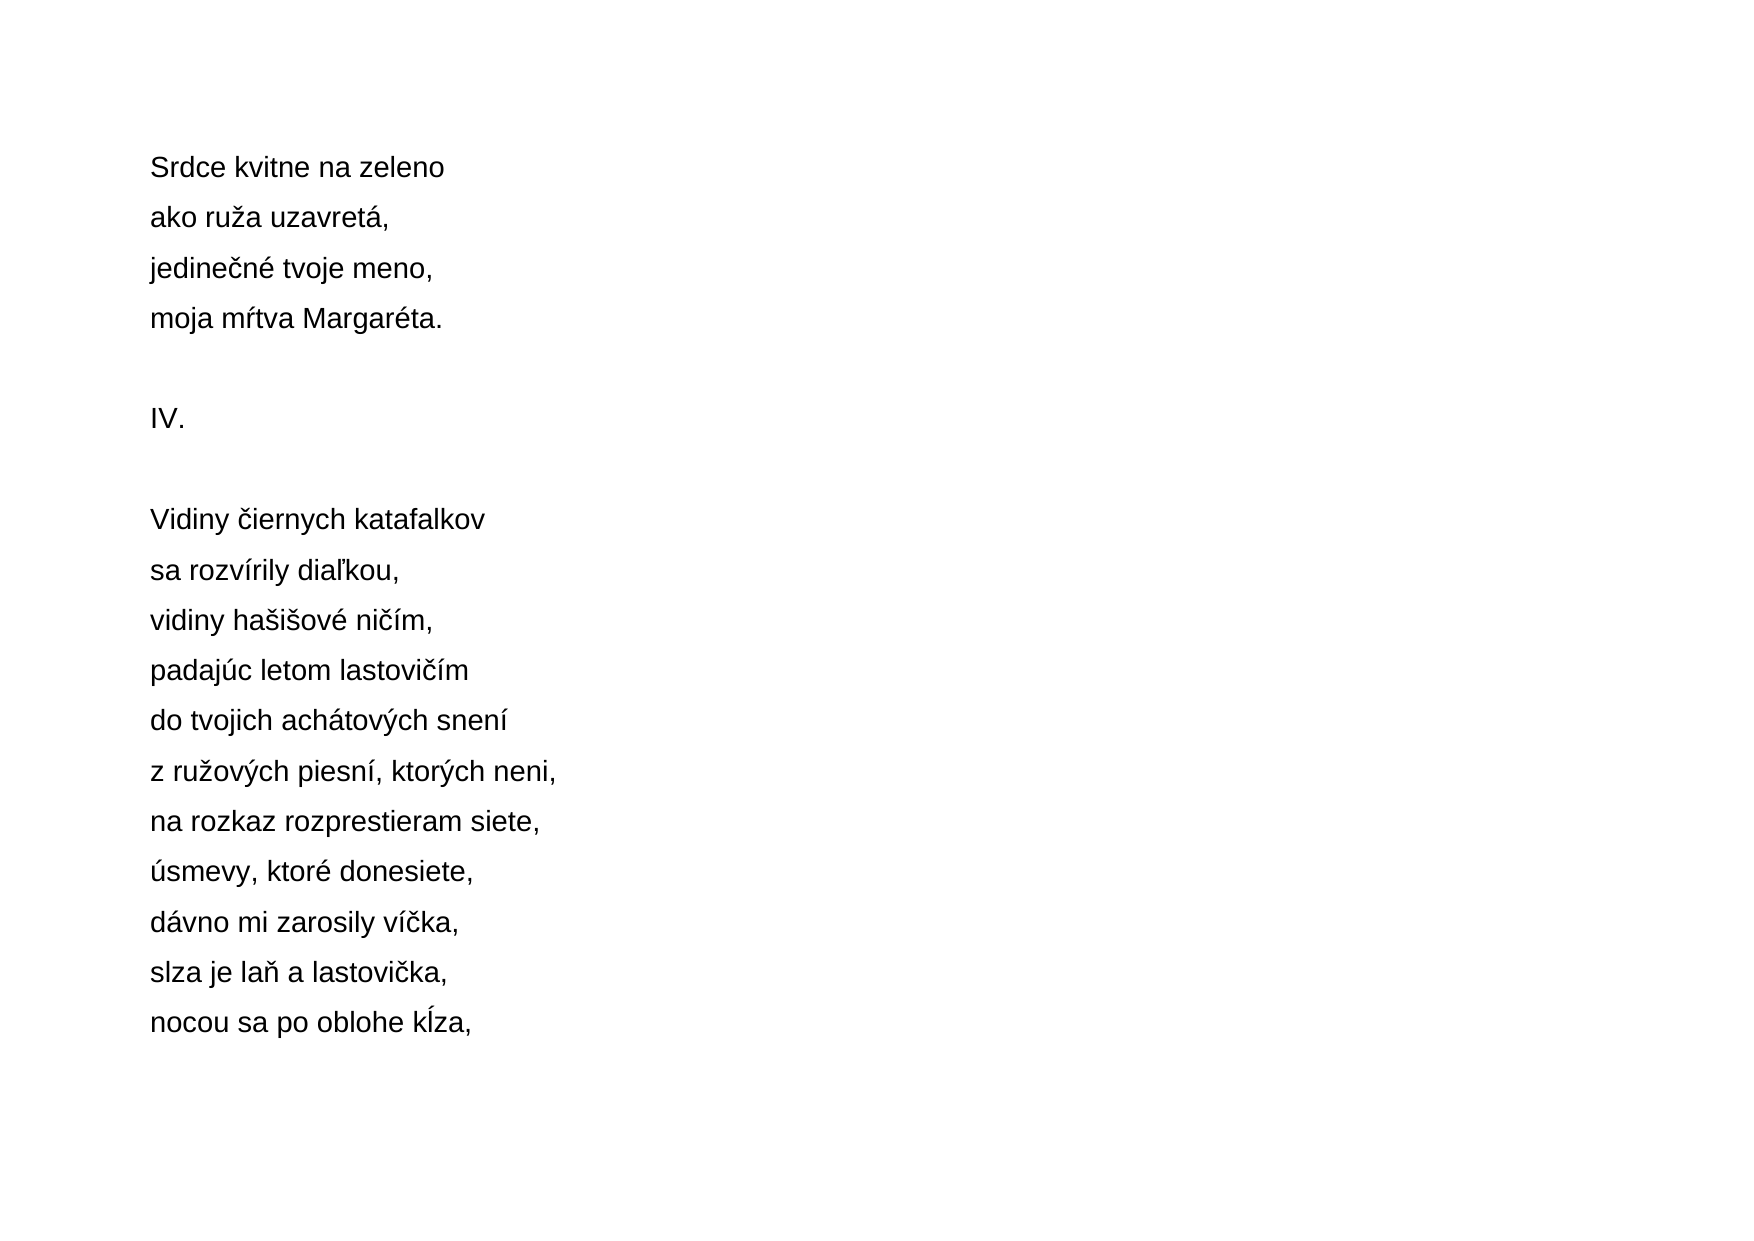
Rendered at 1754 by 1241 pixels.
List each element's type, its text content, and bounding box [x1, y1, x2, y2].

text sa rozvírily diaľkou, [150, 552, 1243, 586]
text nocou sa po oblohe kĺza, [150, 1005, 1243, 1039]
text úsmevy, ktoré donesiete, [150, 854, 1243, 888]
text dávno mi zarosily víčka, [150, 905, 1243, 938]
text padajúc letom lastovičím [150, 653, 1243, 687]
text Srdce kvitne na zeleno [150, 150, 1243, 183]
text z ružových piesní, ktorých neni, [150, 754, 1243, 787]
text vidiny hašišové ničím, [150, 603, 1243, 636]
text IV. [150, 402, 1243, 435]
text ako ruža uzavretá, [150, 200, 1243, 234]
text jedinečné tvoje meno, [150, 251, 1243, 284]
text moja mŕtva Margaréta. [150, 301, 1243, 334]
text Vidiny čiernych katafalkov [150, 502, 1243, 536]
text slza je laň a lastovička, [150, 955, 1243, 988]
text do tvojich achátových snení [150, 703, 1243, 737]
text na rozkaz rozprestieram siete, [150, 804, 1243, 838]
